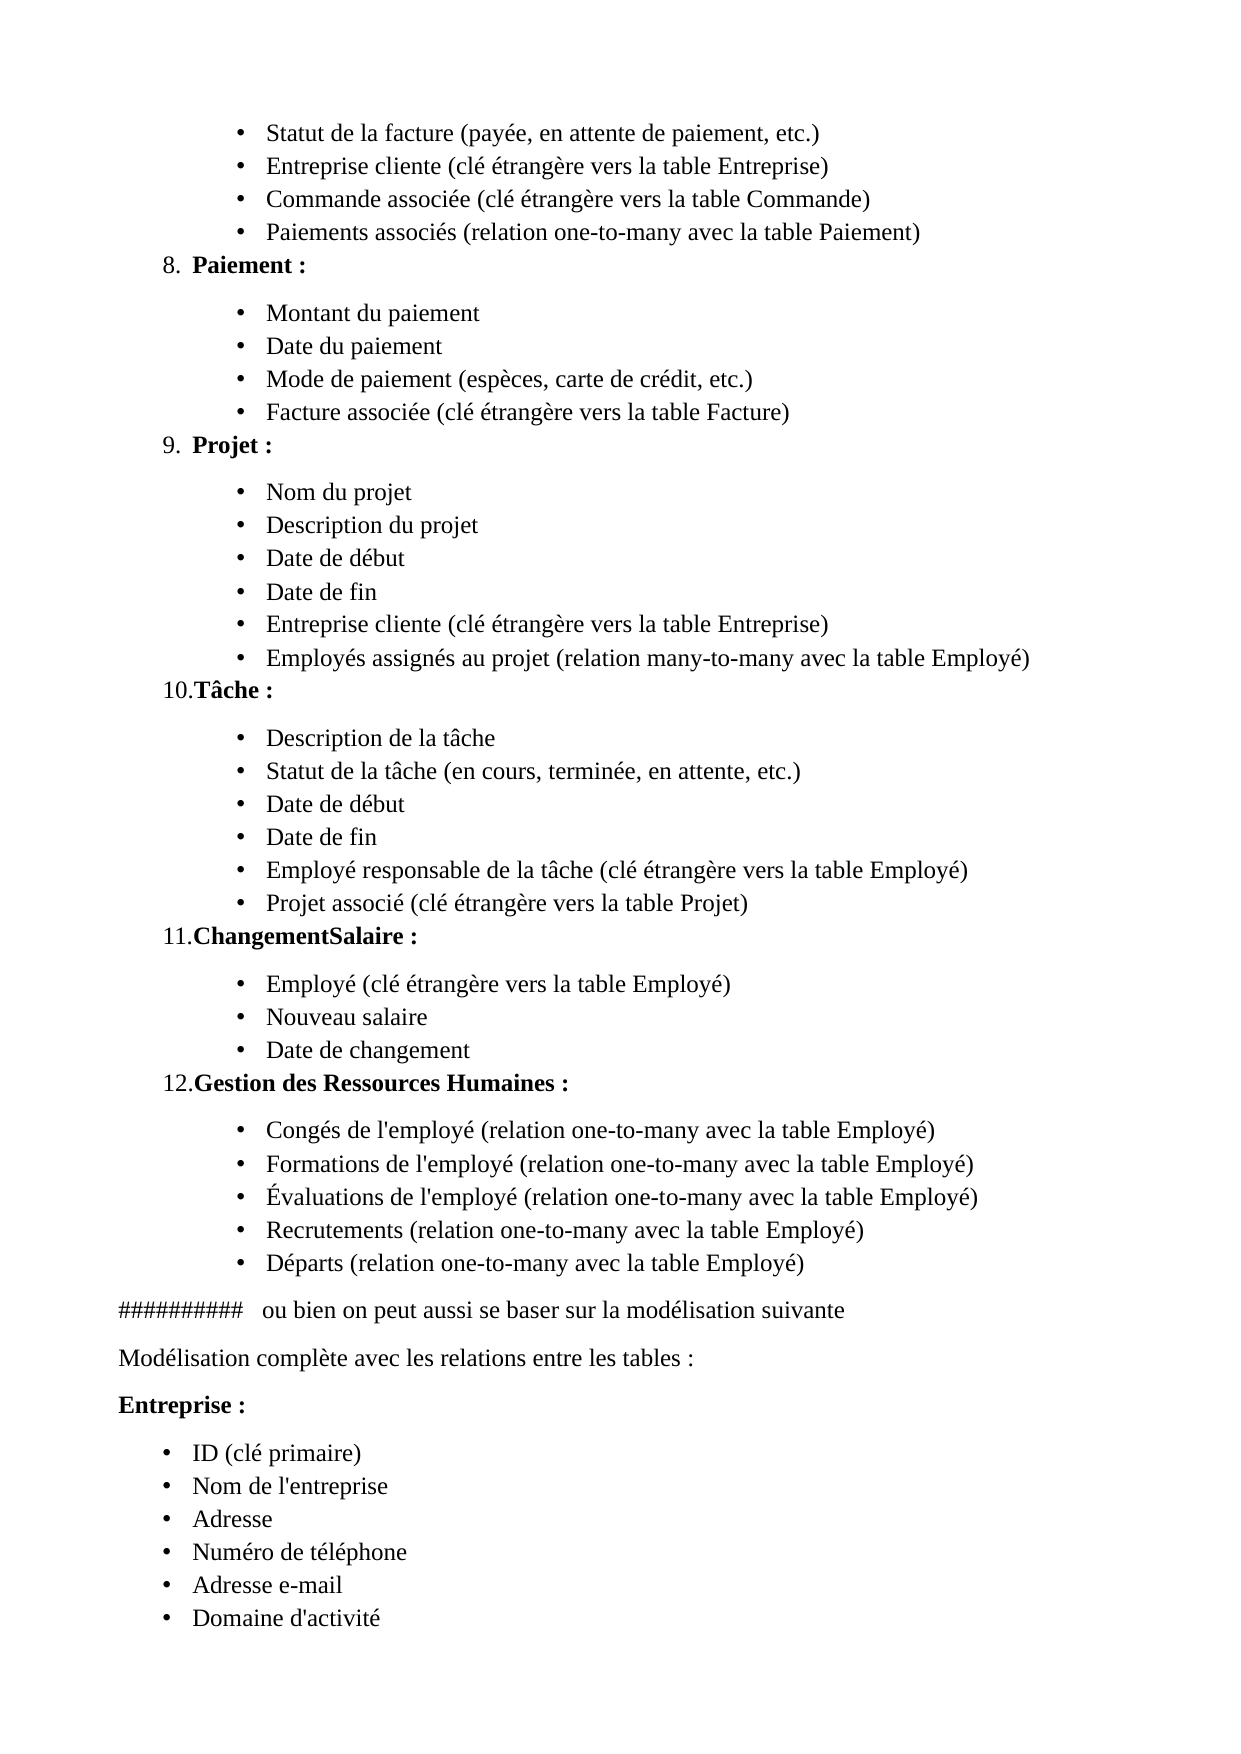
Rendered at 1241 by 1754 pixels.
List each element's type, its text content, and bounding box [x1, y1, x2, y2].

list Domaine d'activité [162, 1603, 1122, 1632]
list Description de la tâche [236, 723, 1122, 752]
list Commande associée (clé étrangère vers la table Commande) [236, 184, 1122, 213]
list Date du paiement [236, 331, 1122, 359]
list Projet : [162, 430, 1122, 459]
list Description du projet [236, 511, 1122, 539]
list Projet associé (clé étrangère vers la table Projet) [236, 888, 1122, 917]
text Entreprise : [118, 1391, 1122, 1419]
list Congés de l'employé (relation one-to-many avec la table Employé) [236, 1116, 1122, 1144]
list Formations de l'employé (relation one-to-many avec la table Employé) [236, 1149, 1122, 1177]
list Nom du projet [236, 477, 1122, 506]
list ChangementSalaire : [162, 921, 1122, 950]
list Paiements associés (relation one-to-many avec la table Paiement) [236, 217, 1122, 246]
list Date de fin [236, 577, 1122, 605]
list Statut de la tâche (en cours, terminée, en attente, etc.) [236, 756, 1122, 785]
list Nouveau salaire [236, 1002, 1122, 1031]
list Nom de l'entreprise [162, 1471, 1122, 1500]
list Évaluations de l'employé (relation one-to-many avec la table Employé) [236, 1182, 1122, 1210]
list Facture associée (clé étrangère vers la table Facture) [236, 397, 1122, 426]
list Date de début [236, 543, 1122, 572]
list Employés assignés au projet (relation many-to-many avec la table Employé) [236, 643, 1122, 671]
text Modélisation complète avec les relations entre les tables : [118, 1343, 1122, 1372]
list Date de fin [236, 822, 1122, 851]
list ID (clé primaire) [162, 1438, 1122, 1467]
list Montant du paiement [236, 298, 1122, 327]
list Adresse e-mail [162, 1570, 1122, 1599]
list Gestion des Ressources Humaines : [162, 1068, 1122, 1097]
list Employé (clé étrangère vers la table Employé) [236, 969, 1122, 998]
text ########## ou bien on peut aussi se baser sur la modélisation suivante [118, 1295, 1122, 1324]
list Tâche : [162, 676, 1122, 704]
list Date de début [236, 789, 1122, 818]
list Employé responsable de la tâche (clé étrangère vers la table Employé) [236, 855, 1122, 884]
list Paiement : [162, 250, 1122, 279]
list Entreprise cliente (clé étrangère vers la table Entreprise) [236, 151, 1122, 180]
list Numéro de téléphone [162, 1537, 1122, 1566]
list Adresse [162, 1504, 1122, 1533]
list Recrutements (relation one-to-many avec la table Employé) [236, 1215, 1122, 1243]
list Date de changement [236, 1035, 1122, 1064]
list Entreprise cliente (clé étrangère vers la table Entreprise) [236, 609, 1122, 638]
list Statut de la facture (payée, en attente de paiement, etc.) [236, 118, 1122, 147]
list Mode de paiement (espèces, carte de crédit, etc.) [236, 364, 1122, 393]
list Départs (relation one-to-many avec la table Employé) [236, 1248, 1122, 1276]
